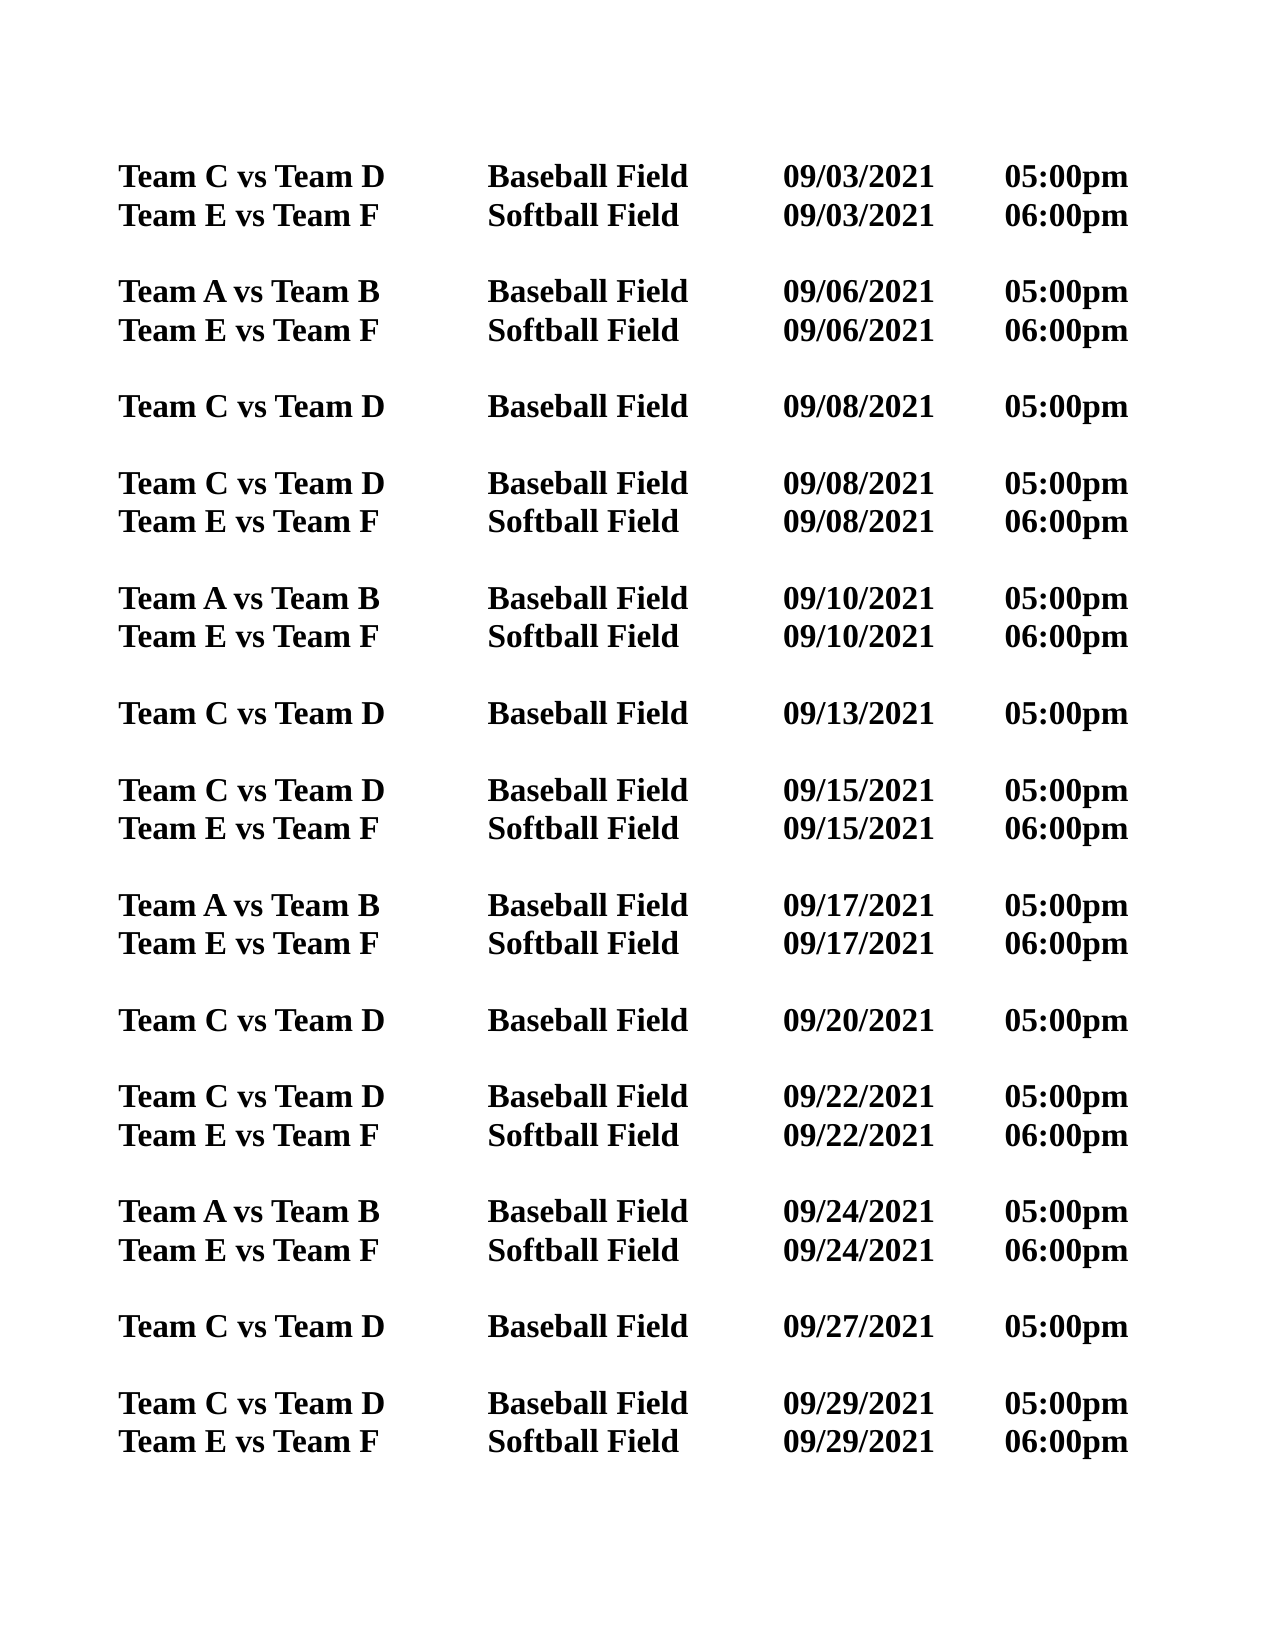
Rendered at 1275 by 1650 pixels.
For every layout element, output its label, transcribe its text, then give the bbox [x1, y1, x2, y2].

text Team C vs Team D Baseball Field 09/29/2021 05:00pm [118, 1383, 1157, 1421]
text Team C vs Team D Baseball Field 09/27/2021 05:00pm [118, 1306, 1157, 1345]
text Team E vs Team F Softball Field 09/24/2021 06:00pm [118, 1230, 1157, 1268]
text Team C vs Team D Baseball Field 09/13/2021 05:00pm [118, 693, 1157, 731]
text Team E vs Team F Softball Field 09/03/2021 06:00pm [118, 195, 1157, 233]
text Team C vs Team D Baseball Field 09/22/2021 05:00pm [118, 1076, 1157, 1115]
text Team E vs Team F Softball Field 09/22/2021 06:00pm [118, 1115, 1157, 1153]
text Team C vs Team D Baseball Field 09/08/2021 05:00pm [118, 386, 1157, 425]
text Team A vs Team B Baseball Field 09/24/2021 05:00pm [118, 1191, 1157, 1230]
text Team A vs Team B Baseball Field 09/06/2021 05:00pm [118, 271, 1157, 310]
text Team E vs Team F Softball Field 09/17/2021 06:00pm [118, 923, 1157, 961]
text Team C vs Team D Baseball Field 09/15/2021 05:00pm [118, 770, 1157, 808]
text Team E vs Team F Softball Field 09/29/2021 06:00pm [118, 1421, 1157, 1460]
text Team E vs Team F Softball Field 09/15/2021 06:00pm [118, 808, 1157, 846]
text Team E vs Team F Softball Field 09/06/2021 06:00pm [118, 310, 1157, 348]
text Team C vs Team D Baseball Field 09/20/2021 05:00pm [118, 1000, 1157, 1038]
text Team C vs Team D Baseball Field 09/08/2021 05:00pm [118, 463, 1157, 501]
text Team E vs Team F Softball Field 09/08/2021 06:00pm [118, 501, 1157, 540]
text Team C vs Team D Baseball Field 09/03/2021 05:00pm [118, 156, 1157, 195]
text Team A vs Team B Baseball Field 09/17/2021 05:00pm [118, 885, 1157, 923]
text Team A vs Team B Baseball Field 09/10/2021 05:00pm [118, 578, 1157, 616]
text Team E vs Team F Softball Field 09/10/2021 06:00pm [118, 616, 1157, 655]
